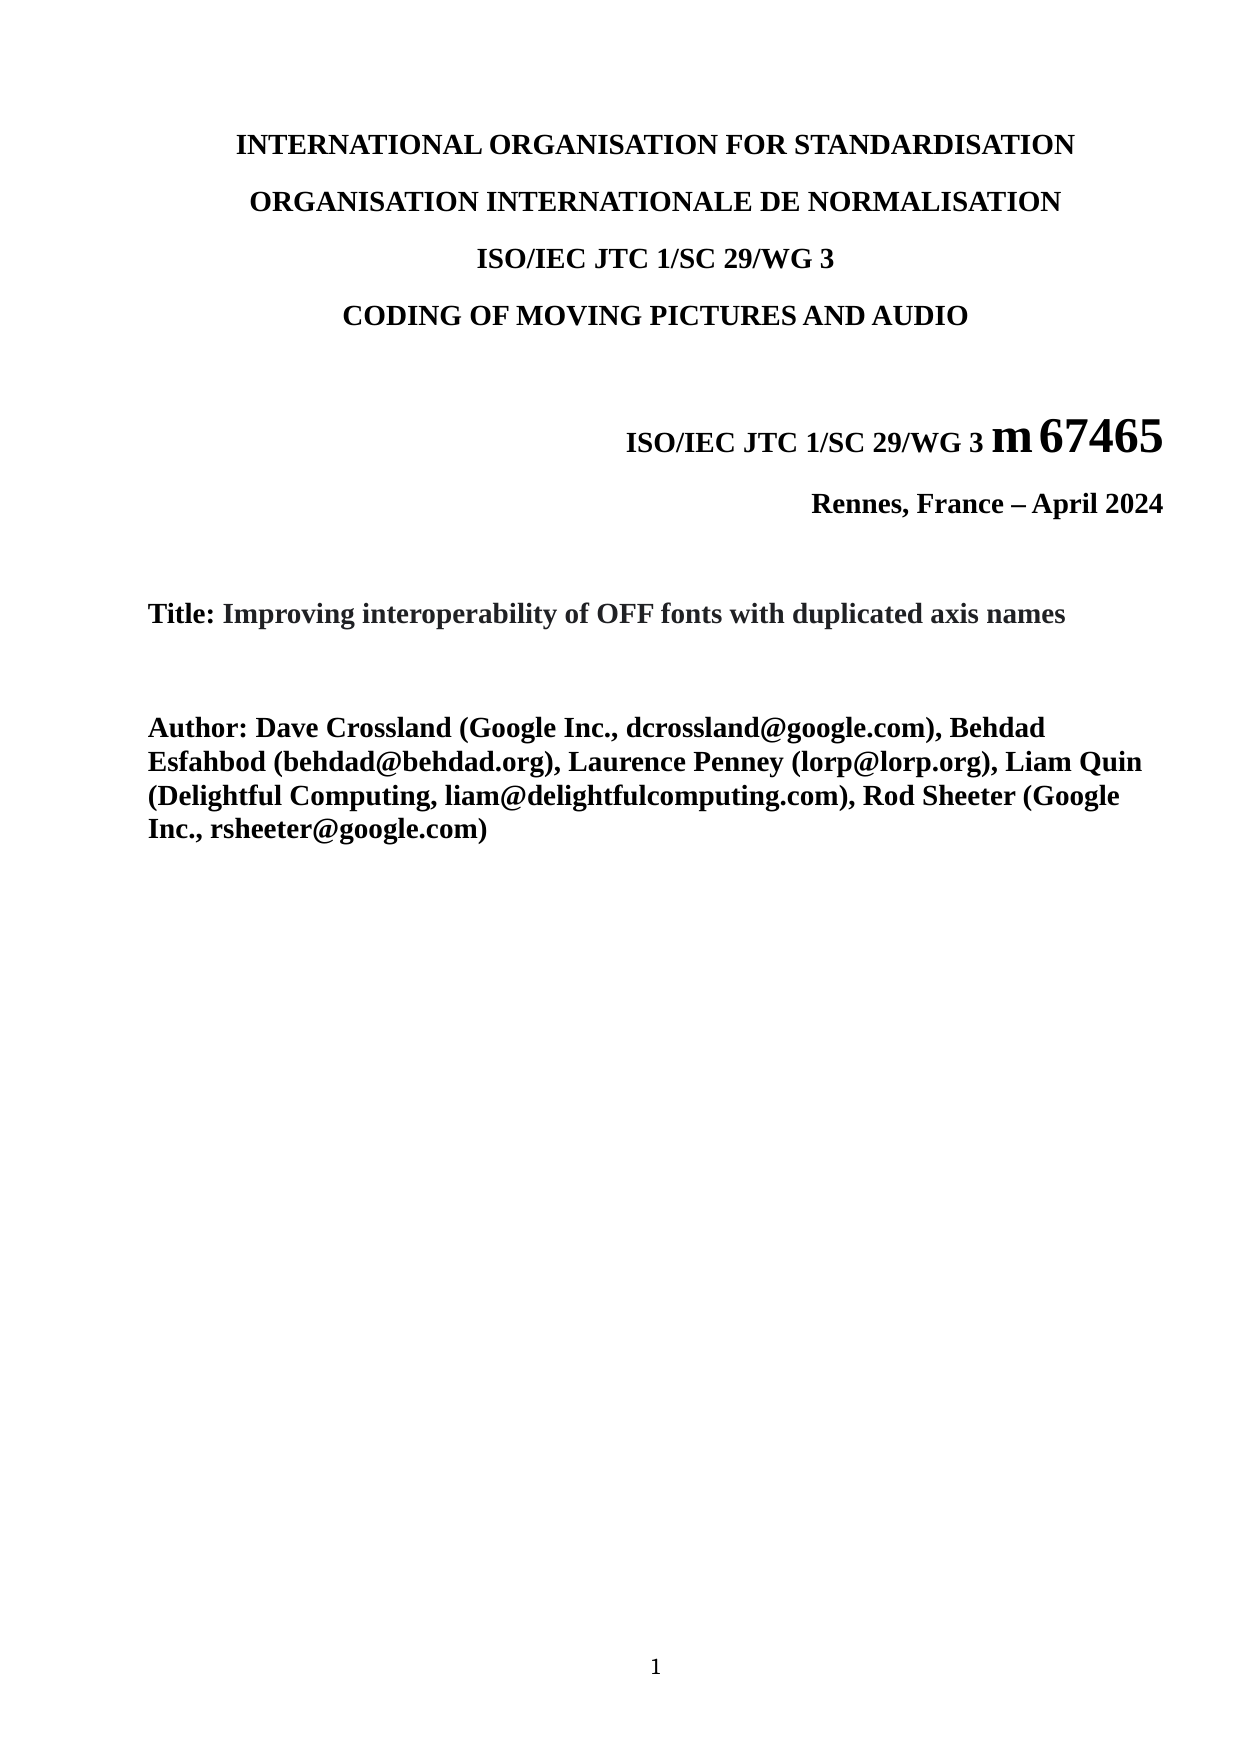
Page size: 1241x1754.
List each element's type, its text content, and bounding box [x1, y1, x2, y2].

text INTERNATIONAL ORGANISATION FOR STANDARDISATION [148, 127, 1163, 160]
text ISO/IEC JTC 1/SC 29/WG 3 m 67465 [148, 406, 1163, 463]
text Rennes, France – April 2024 [148, 487, 1163, 520]
text Title: Improving interoperability of OFF fonts with duplicated axis names [148, 596, 1163, 630]
text Author: Dave Crossland (Google Inc., dcrossland@google.com), Behdad Esfahbod (behdad@behdad.org), Laurence Penney (lorp@lorp.org), Liam Quin (Delightful Computing, liam@delightfulcomputing.com), Rod Sheeter (Google Inc., rsheeter@google.com) [148, 711, 1163, 845]
text ISO/IEC JTC 1/SC 29/WG 3 [148, 241, 1163, 275]
text ORGANISATION INTERNATIONALE DE NORMALISATION [148, 184, 1163, 217]
text CODING OF MOVING PICTURES AND AUDIO [148, 298, 1163, 332]
